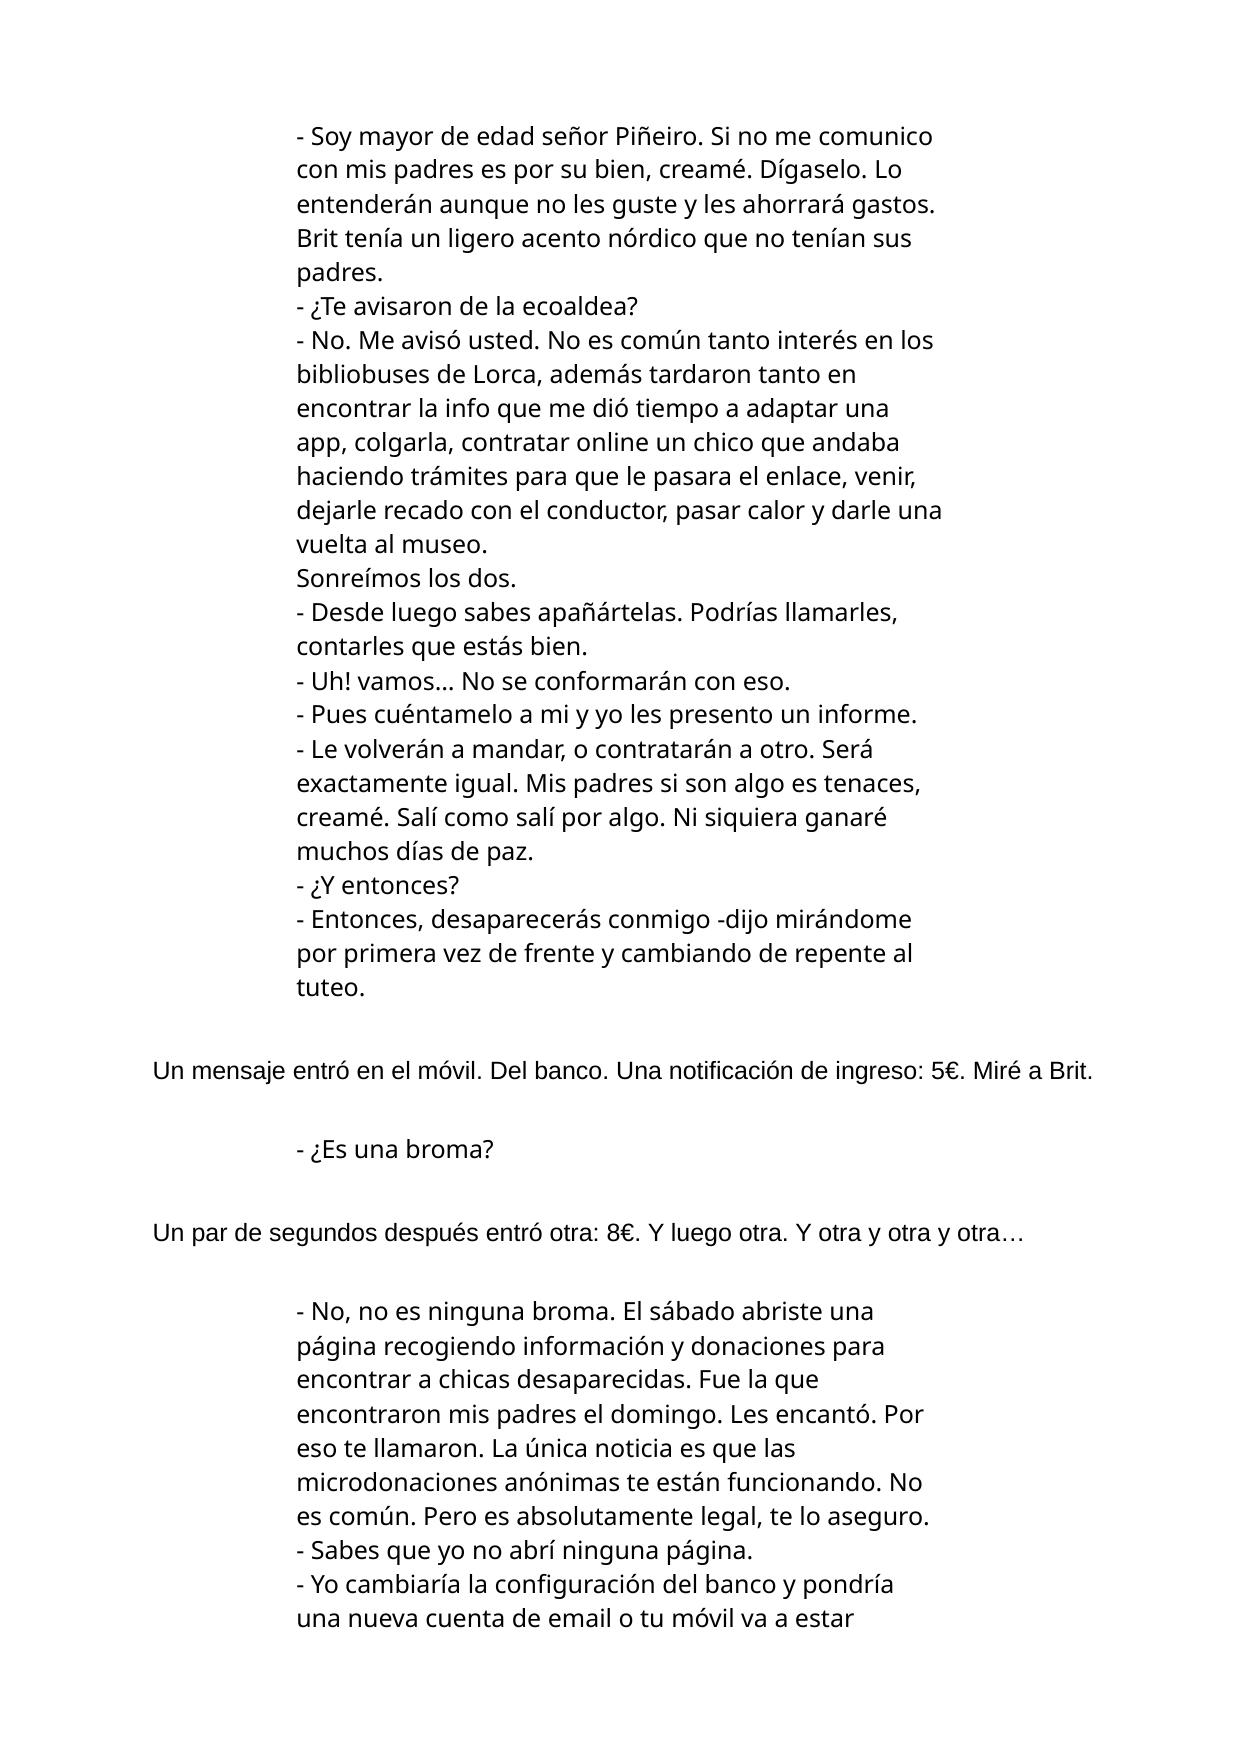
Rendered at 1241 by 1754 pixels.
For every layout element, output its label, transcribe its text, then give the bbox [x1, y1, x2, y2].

text Un par de segundos después entró otra: 8€. Y luego otra. Y otra y otra y otra… [152, 1213, 1122, 1247]
text - Soy mayor de edad señor Piñeiro. Si no me comunico con mis padres es por su bien, creamé. Dígaselo. Lo entenderán aunque no les guste y les ahorrará gastos. Brit tenía un ligero acento nórdico que no tenían sus padres. - ¿Te avisaron de la ecoaldea? - No. Me avisó usted. No es común tanto interés en los bibliobuses de Lorca, además tardaron tanto en encontrar la info que me dió tiempo a adaptar una app, colgarla, contratar online un chico que andaba haciendo trámites para que le pasara el enlace, venir, dejarle recado con el conductor, pasar calor y darle una vuelta al museo. Sonreímos los dos. - Desde luego sabes apañártelas. Podrías llamarles, contarles que estás bien. - Uh! vamos… No se conformarán con eso. - Pues cuéntamelo a mi y yo les presento un informe. - Le volverán a mandar, o contratarán a otro. Será exactamente igual. Mis padres si son algo es tenaces, creamé. Salí como salí por algo. Ni siquiera ganaré muchos días de paz. - ¿Y entonces? - Entonces, desaparecerás conmigo -dijo mirándome por primera vez de frente y cambiando de repente al tuteo. [296, 118, 944, 1004]
text - No, no es ninguna broma. El sábado abriste una página recogiendo información y donaciones para encontrar a chicas desaparecidas. Fue la que encontraron mis padres el domingo. Les encantó. Por eso te llamaron. La única noticia es que las microdonaciones anónimas te están funcionando. No es común. Pero es absolutamente legal, te lo aseguro. - Sabes que yo no abrí ninguna página. - Yo cambiaría la configuración del banco y pondría una nueva cuenta de email o tu móvil va a estar [296, 1294, 944, 1635]
text Un mensaje entró en el móvil. Del banco. Una notificación de ingreso: 5€. Miré a Brit. [152, 1051, 1122, 1085]
text - ¿Es una broma? [296, 1132, 944, 1166]
